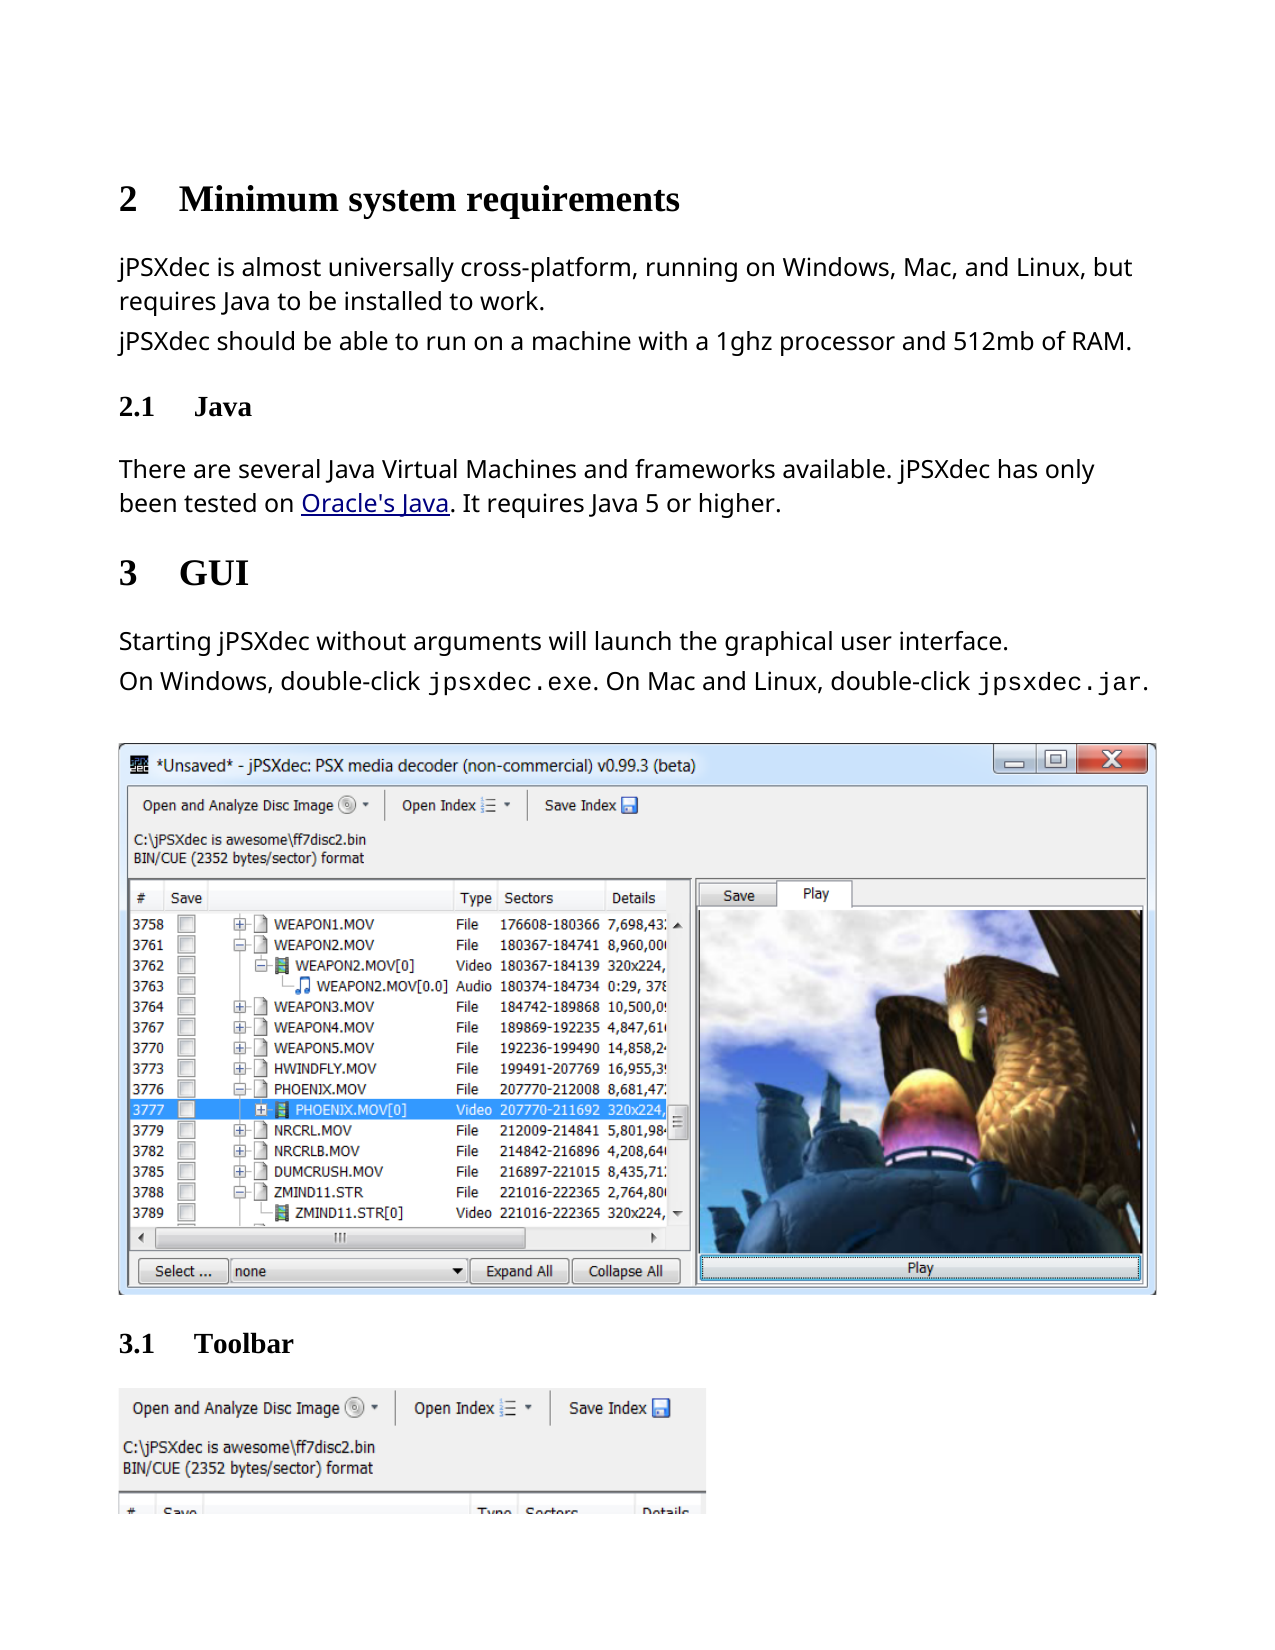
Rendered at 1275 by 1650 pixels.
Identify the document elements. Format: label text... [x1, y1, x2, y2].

text jPSXdec should be able to run on a machine with a 1ghz processor and 512mb of RAM. [118, 323, 1156, 358]
text jPSXdec is almost universally cross-platform, running on Windows, Mac, and Linux, but requires Java to be installed to work. [118, 249, 1156, 317]
subtitle GUI [118, 551, 1156, 594]
text On Windows, double-click jpsxdec.exe. On Mac and Linux, double-click jpsxdec.jar. [118, 663, 1156, 698]
text There are several Java Virtual Machines and frameworks available. jPSXdec has only been tested on Oracle's Java. It requires Java 5 or higher. [118, 452, 1156, 520]
subtitle Java [118, 389, 1156, 422]
text Starting jPSXdec without arguments will launch the graphical user interface. [118, 623, 1156, 657]
subtitle Minimum system requirements [118, 177, 1156, 220]
subtitle Toolbar [118, 1326, 1156, 1359]
